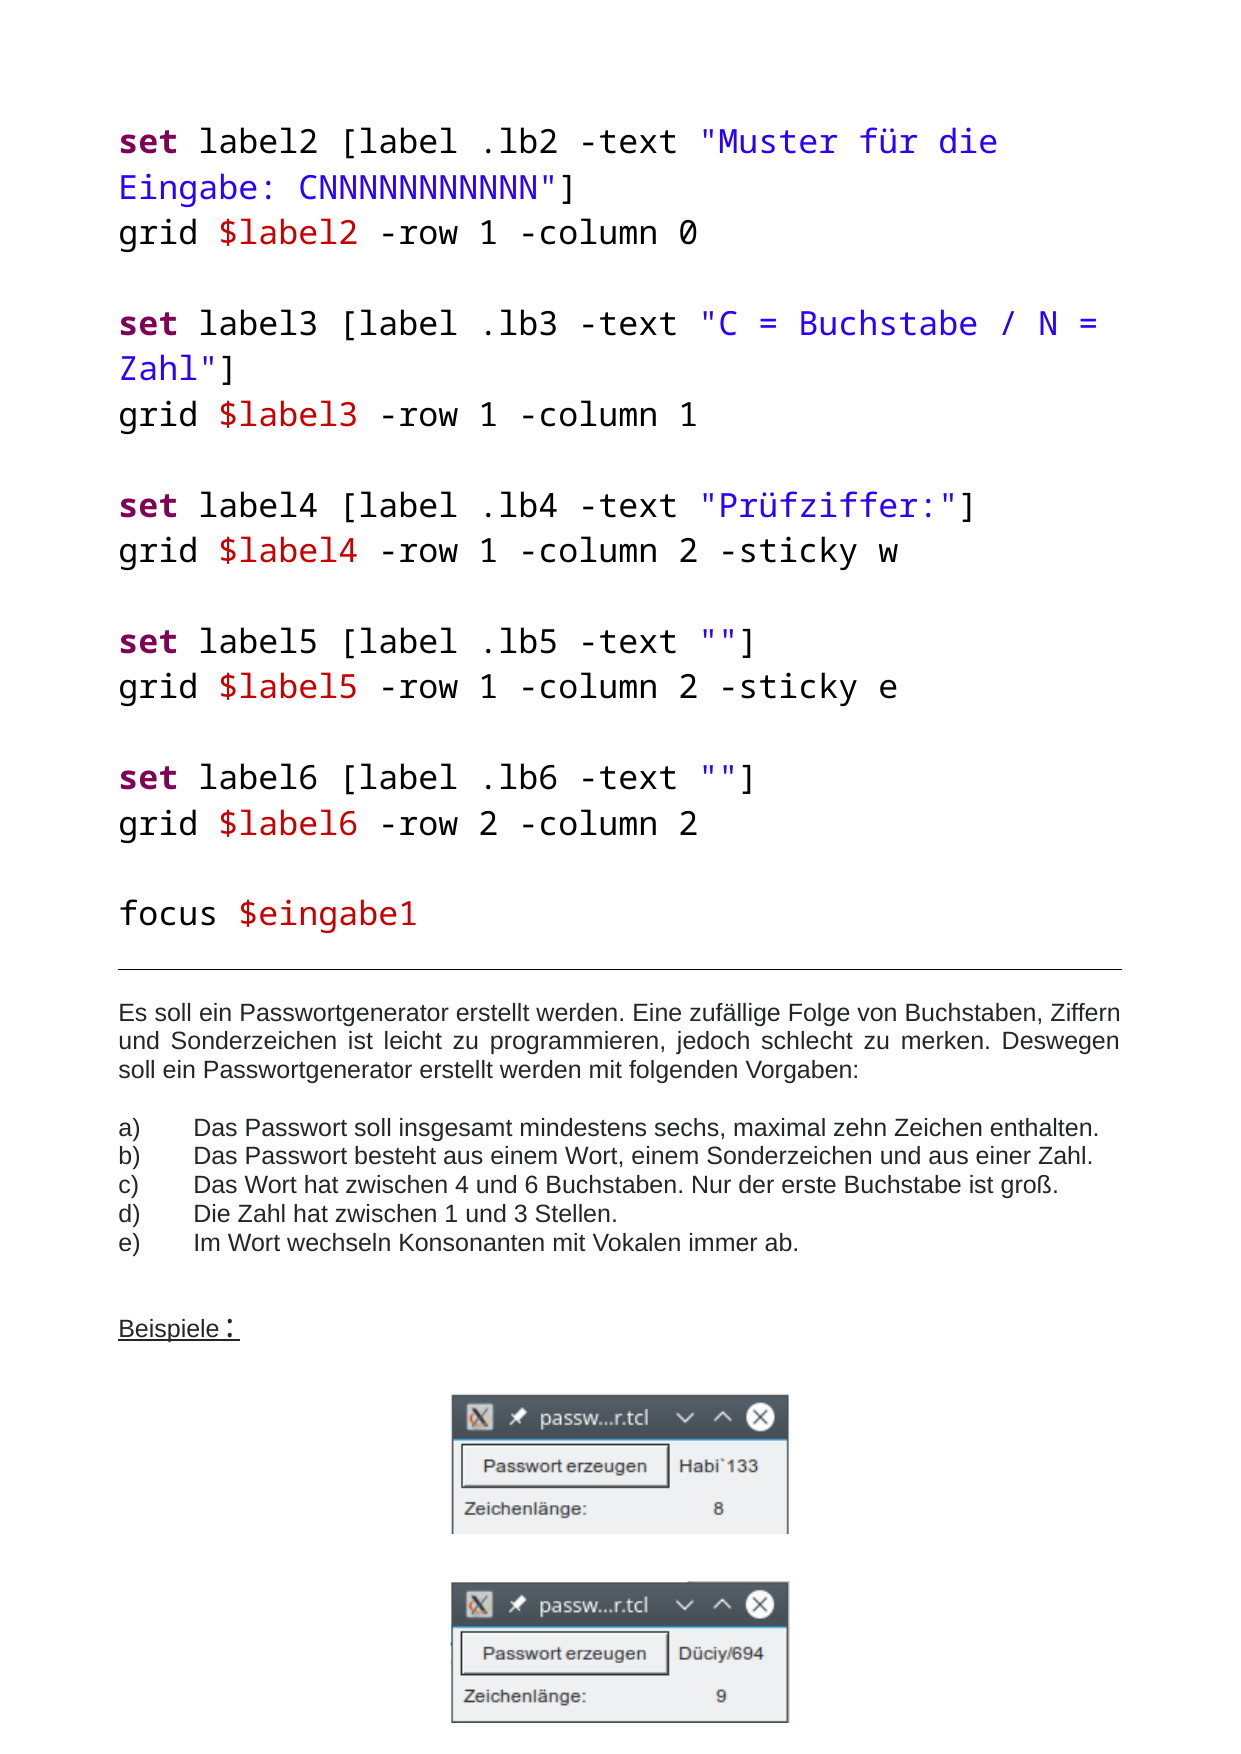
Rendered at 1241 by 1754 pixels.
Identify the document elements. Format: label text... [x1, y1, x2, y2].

text grid $label4 -row 1 -column 2 -sticky w [118, 527, 1122, 572]
picture [449, 1392, 792, 1534]
list Im Wort wechseln Konsonanten mit Vokalen immer ab. [118, 1228, 1122, 1256]
text set label5 [label .lb5 -text ""] [118, 618, 1122, 663]
list Das Passwort soll insgesamt mindestens sechs, maximal zehn Zeichen enthalten. [118, 1113, 1122, 1141]
text Es soll ein Passwortgenerator erstellt werden. Eine zufällige Folge von Buchstaben, Ziffern und Sonderzeichen ist leicht zu programmieren, jedoch schlecht zu merken. Deswegen soll ein Passwortgenerator erstellt werden mit folgenden Vorgaben: [118, 998, 1122, 1084]
text grid $label2 -row 1 -column 0 [118, 209, 1122, 254]
text focus $eingabe1 [118, 890, 1122, 936]
list Die Zahl hat zwischen 1 und 3 Stellen. [118, 1199, 1122, 1228]
text grid $label6 -row 2 -column 2 [118, 799, 1122, 845]
text set label4 [label .lb4 -text "Prüfziffer:"] [118, 481, 1122, 527]
picture [450, 1581, 790, 1723]
text grid $label3 -row 1 -column 1 [118, 391, 1122, 436]
text grid $label5 -row 1 -column 2 -sticky e [118, 663, 1122, 708]
text set label3 [label .lb3 -text "C = Buchstabe / N = Zahl"] [118, 300, 1122, 391]
text set label6 [label .lb6 -text ""] [118, 754, 1122, 799]
text Beispiele: [118, 1302, 1122, 1347]
list Das Passwort besteht aus einem Wort, einem Sonderzeichen und aus einer Zahl. [118, 1141, 1122, 1170]
list Das Wort hat zwischen 4 und 6 Buchstaben. Nur der erste Buchstabe ist groß. [118, 1170, 1122, 1199]
text set label2 [label .lb2 -text "Muster für die Eingabe: CNNNNNNNNNNN"] [118, 118, 1122, 209]
